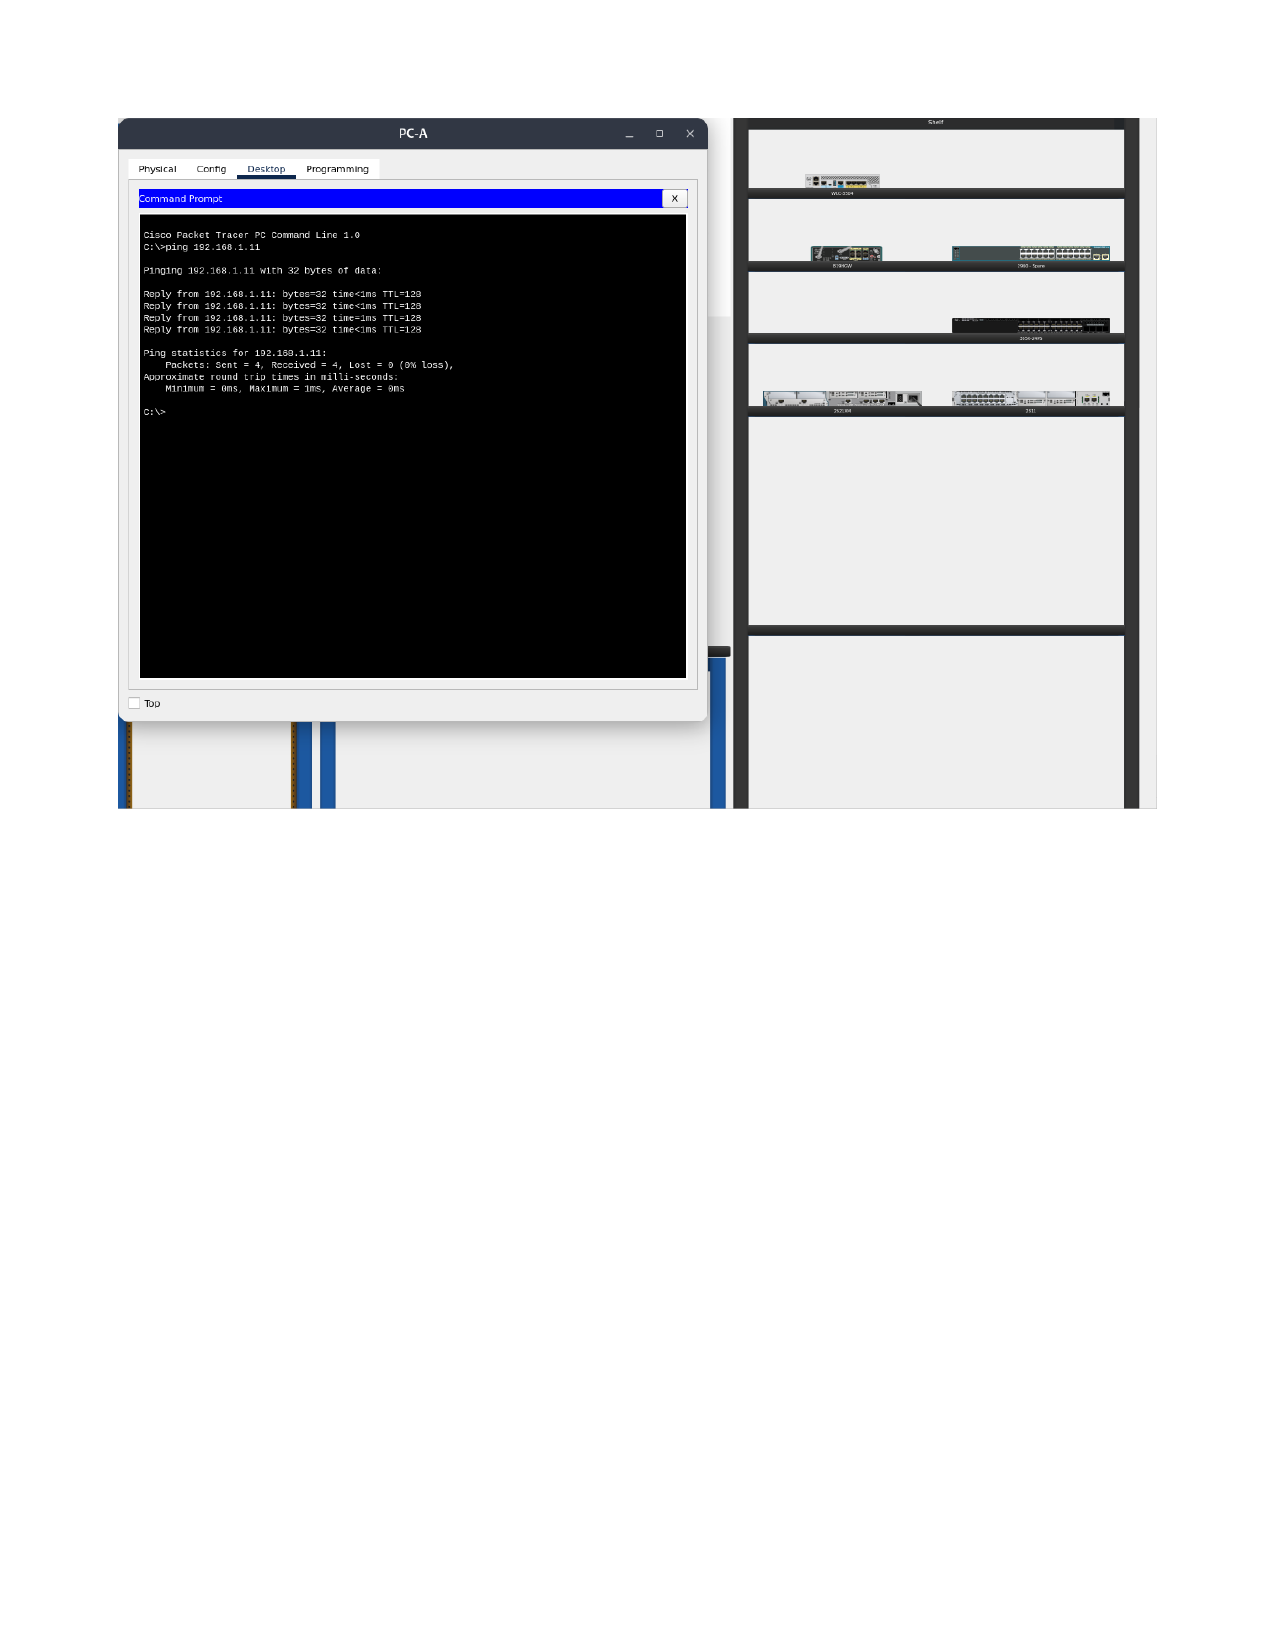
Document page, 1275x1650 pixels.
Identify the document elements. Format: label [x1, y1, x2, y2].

picture [118, 118, 1157, 809]
